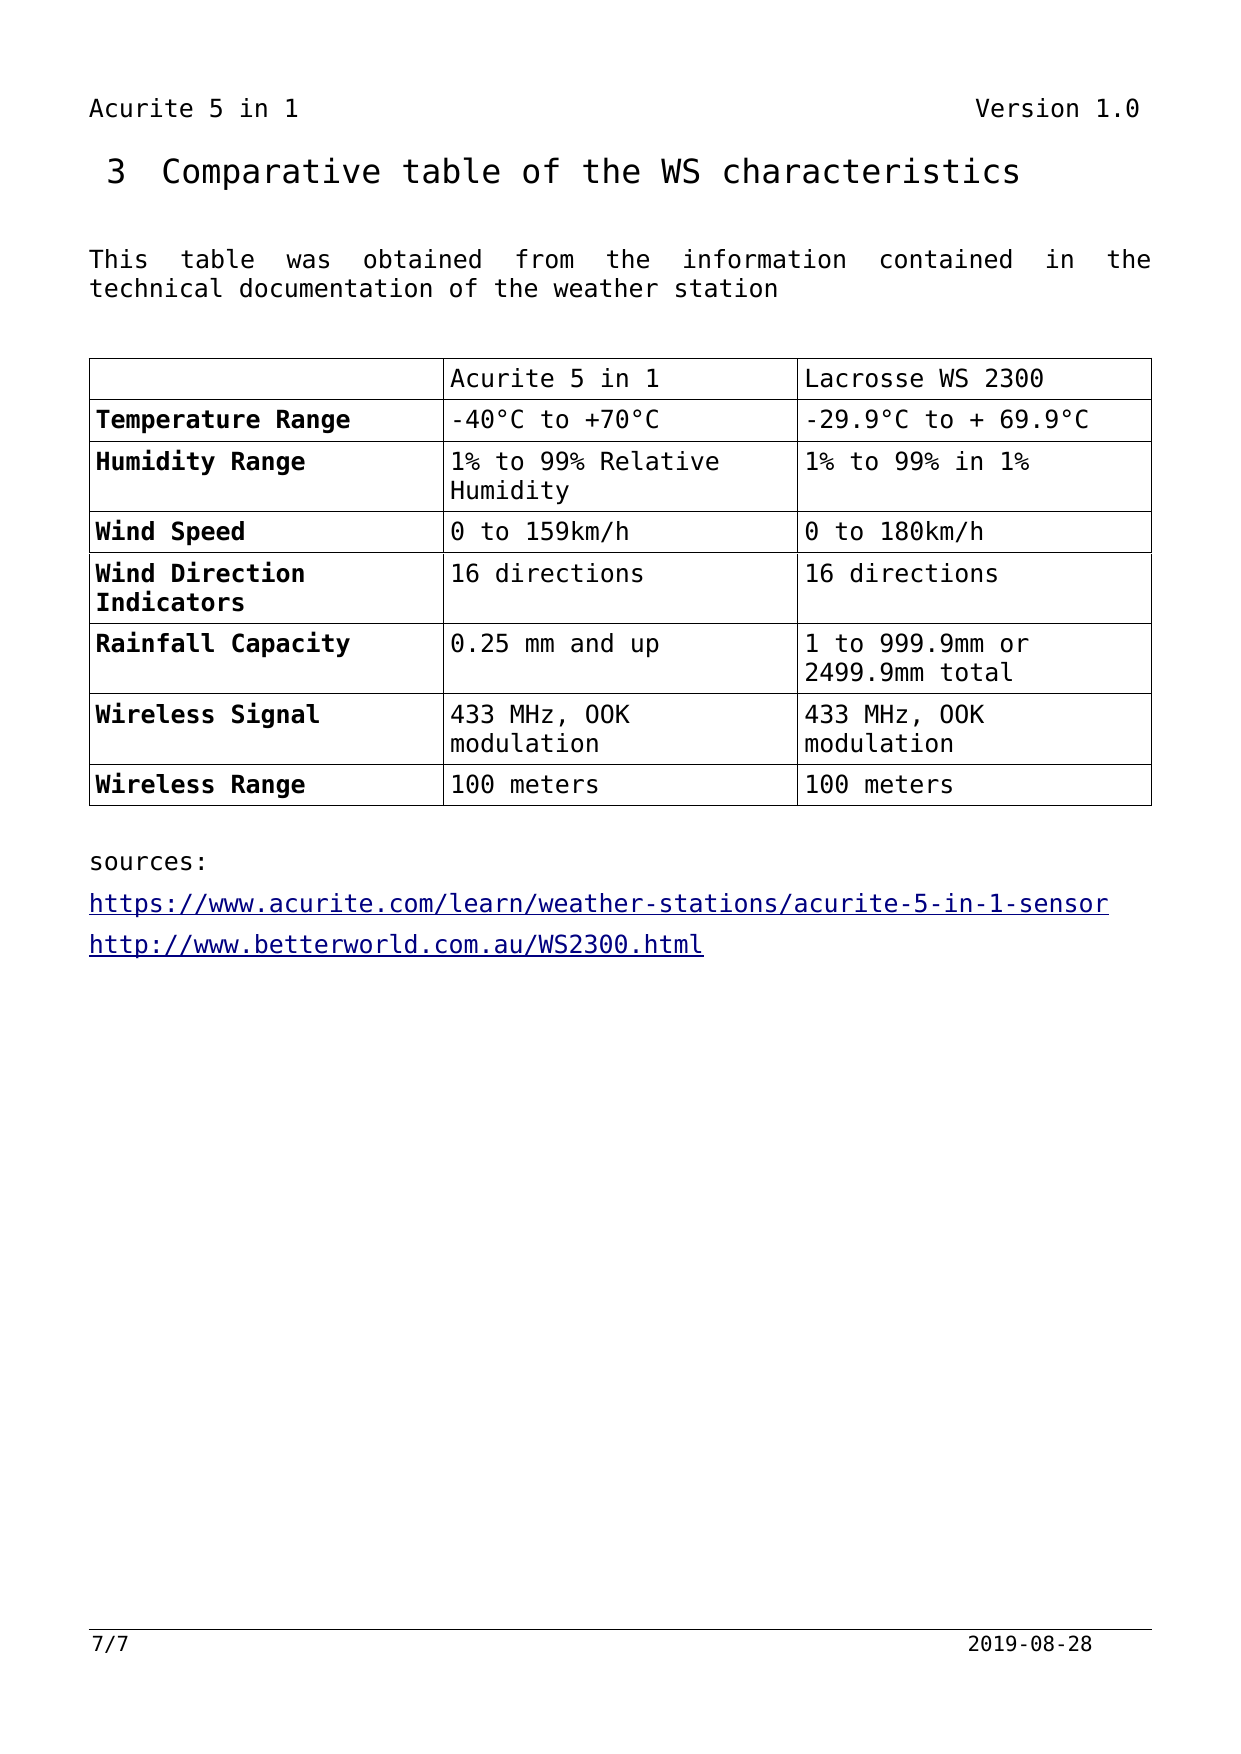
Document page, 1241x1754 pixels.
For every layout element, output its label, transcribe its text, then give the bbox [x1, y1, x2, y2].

table_cell Temperature Range [90, 400, 443, 441]
table_cell Wind Direction Indicators [90, 554, 443, 623]
text This table was obtained from the information contained in the technical documentation of the weather station [88, 246, 1152, 304]
table_cell 16 directions [798, 554, 1151, 623]
table_cell Wireless Signal [90, 694, 443, 764]
text https://www.acurite.com/learn/weather-stations/acurite-5-in-1-sensor [88, 889, 1152, 918]
table_cell Rainfall Capacity [90, 624, 443, 693]
table_cell -40°C to +70°C [444, 400, 797, 441]
table_cell 0.25 mm and up [444, 624, 797, 693]
table_header Lacrosse WS 2300 [798, 359, 1151, 399]
table_cell -29.9°C to + 69.9°C [798, 400, 1151, 441]
table_header [90, 359, 443, 399]
table_cell 1% to 99% in 1% [798, 442, 1151, 511]
table_cell 16 directions [444, 554, 797, 623]
table_cell Wind Speed [90, 512, 443, 552]
table_cell 100 meters [798, 765, 1151, 805]
table_cell Wireless Range [90, 765, 443, 805]
table_cell Humidity Range [90, 442, 443, 511]
table_cell 433 MHz, OOK modulation [798, 694, 1151, 764]
table_cell 1% to 99% Relative Humidity [444, 442, 797, 511]
text sources: [88, 848, 1152, 877]
text http://www.betterworld.com.au/WS2300.html [88, 931, 1152, 959]
table_header Acurite 5 in 1 [444, 359, 797, 399]
table_cell 100 meters [444, 765, 797, 805]
table_cell 1 to 999.9mm or 2499.9mm total [798, 624, 1151, 693]
table_cell 0 to 159km/h [444, 512, 797, 552]
subtitle Comparative table of the WS characteristics [106, 153, 1152, 192]
table_cell 433 MHz, OOK modulation [444, 694, 797, 764]
table_cell 0 to 180km/h [798, 512, 1151, 552]
